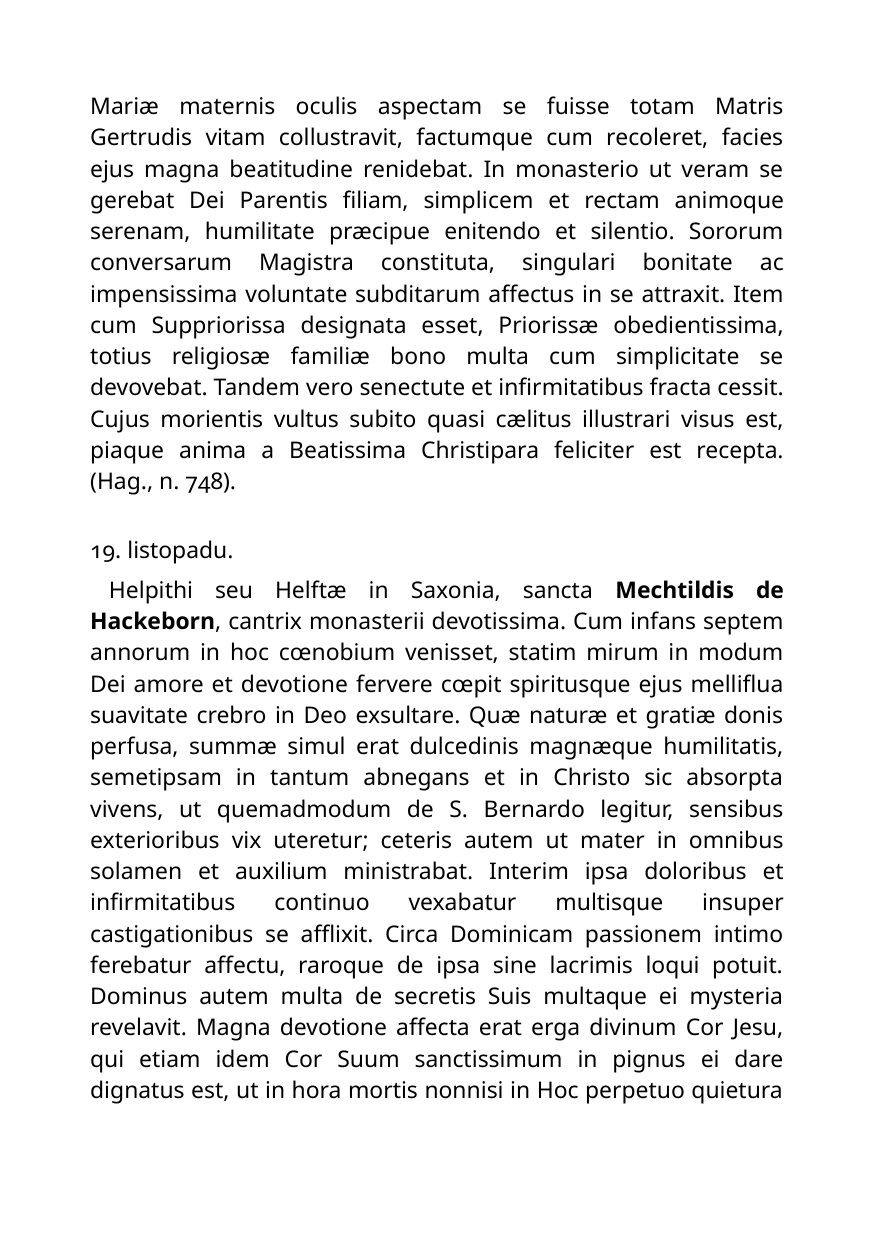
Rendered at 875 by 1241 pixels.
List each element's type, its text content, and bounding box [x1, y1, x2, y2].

text Mariæ maternis oculis aspectam se fuisse totam Matris Gertrudis vitam collustravit, factumque cum recoleret, facies ejus magna beatitudine renidebat. In monasterio ut veram se gerebat Dei Parentis filiam, simpli­cem et rectam animoque serenam, humilitate præcipue enitendo et silentio. Sororum conversarum Magistra consti­tuta, singulari bonitate ac impensissima voluntate subditarum affectus in se attraxit. Item cum Suppriorissa designata esset, Priorissæ obedientissima, totius religiosæ familiæ bono multa cum simplicitate se devovebat. Tandem vero senectute et infirmitatibus fracta cessit. Cujus morientis vultus subito quasi cælitus illustrari visus est, piaque anima a Beatissima Christipara feliciter est recepta. (Hag., n. 748). [90, 90, 784, 496]
text Helpithi seu Helftæ in Saxonia, sancta Mechtildis de Hackeborn, cantrix monasterii devotissima. Cum infans septem annorum in hoc cœnobium venisset, statim mirum in modum Dei amore et devotione fervere cœpit spiritusque ejus melliflua suavitate crebro in Deo exsultare. Quæ naturæ et gratiæ donis perfusa, summæ simul erat dulcedinis magnæque humilitatis, semetipsam in tantum abnegans et in Christo sic absorpta vivens, ut quemadmodum de S. Bernardo legitur, sensibus exterioribus vix uteretur; ceteris autem ut mater in omnibus solamen et auxilium ministrabat. Interim ipsa doloribus et infirmitatibus continuo vexabatur multisque insuper castigationibus se afflixit. Circa Dominicam passionem intimo ferebatur affectu, raroque de ipsa sine lacrimis loqui potuit. Dominus autem multa de secretis Suis multaque ei mysteria revelavit. Magna devotione affecta erat erga divinum Cor Jesu, qui etiam idem Cor Suum sanctissimum in pignus ei dare dignatus est, ut in hora mortis nonnisi in Hoc perpetuo quietura [90, 574, 784, 1105]
text 19. listopadu. [90, 533, 784, 565]
